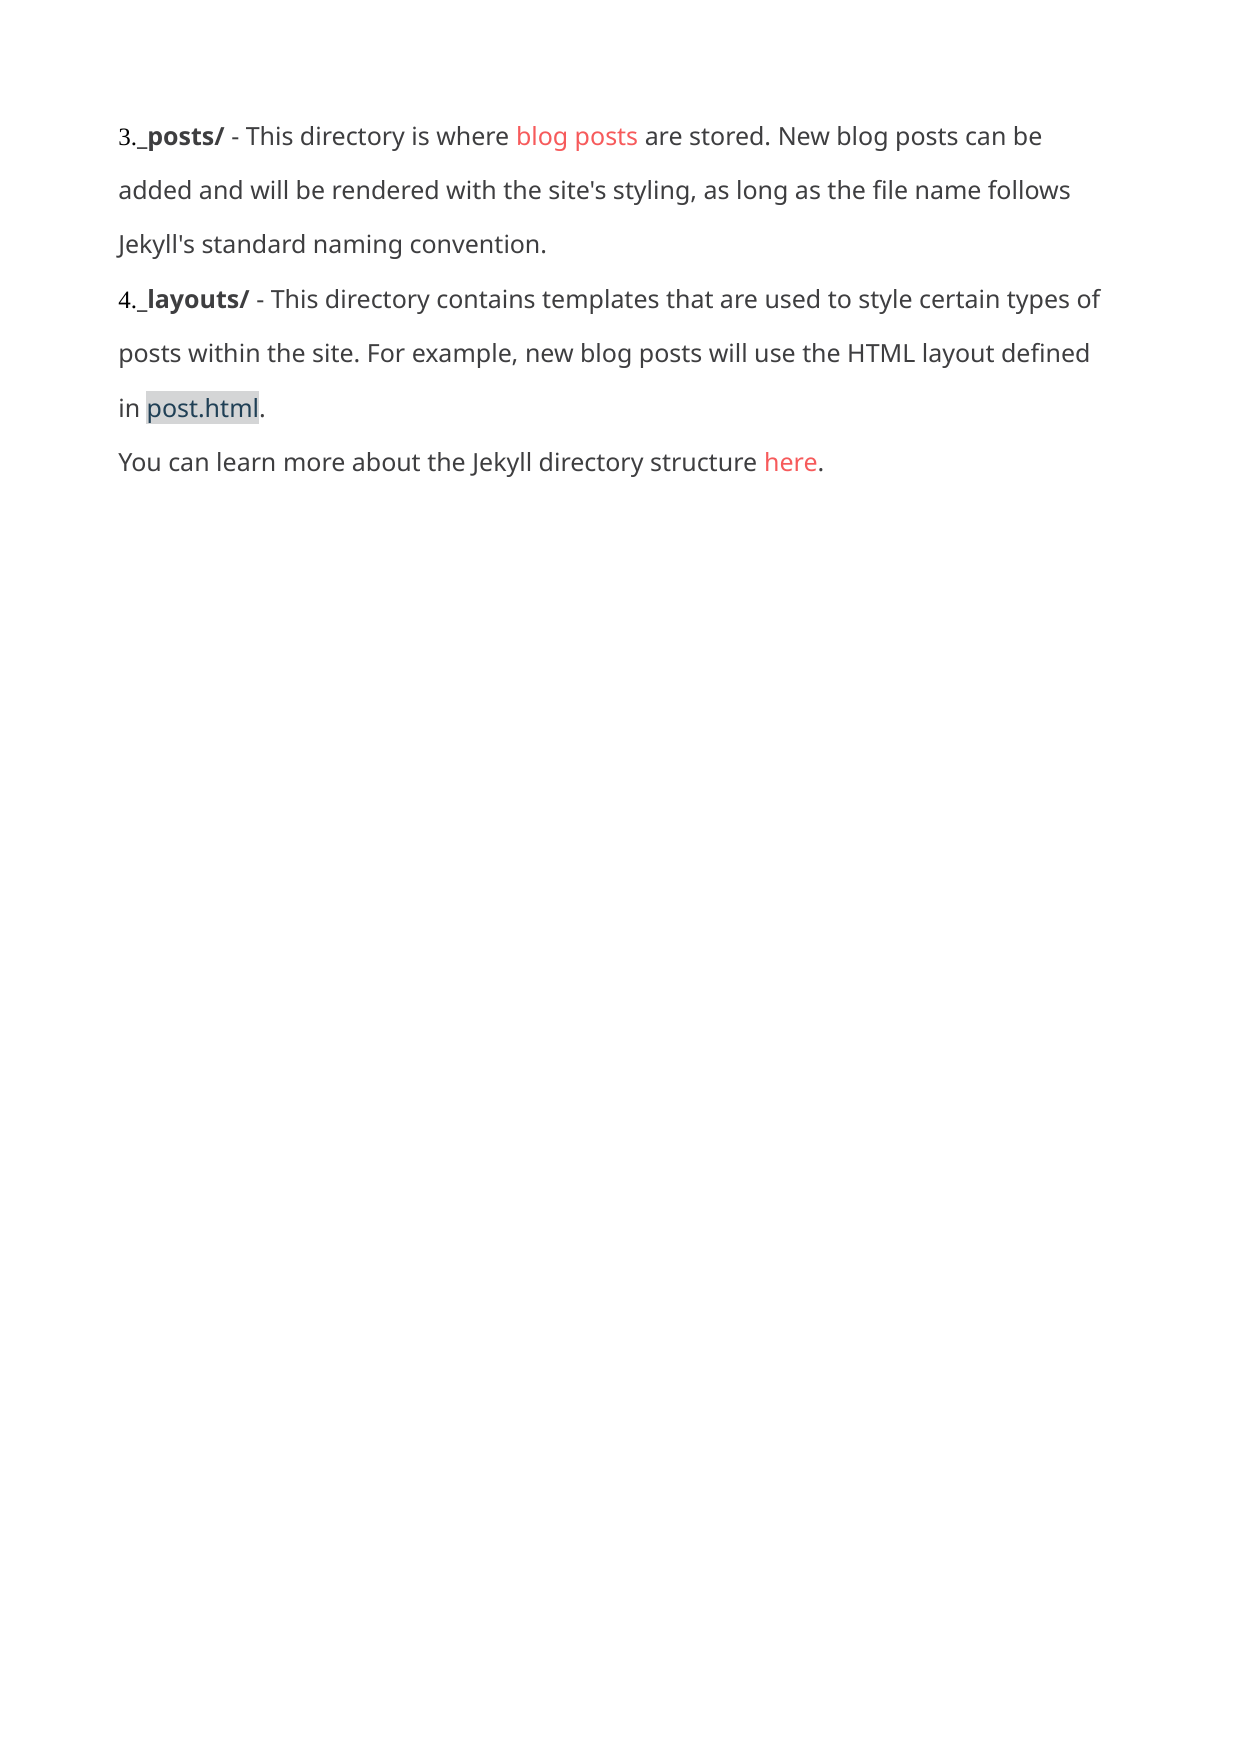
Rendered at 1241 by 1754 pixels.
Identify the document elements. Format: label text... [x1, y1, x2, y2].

list _layouts/ - This directory contains templates that are used to style certain types of posts within the site. For example, new blog posts will use the HTML layout defined in post.html. [118, 282, 1122, 424]
list _posts/ - This directory is where blog posts are stored. New blog posts can be added and will be rendered with the site's styling, as long as the file name follows Jekyll's standard naming convention. [118, 118, 1122, 261]
text You can learn more about the Jekyll directory structure here. [118, 445, 1122, 479]
